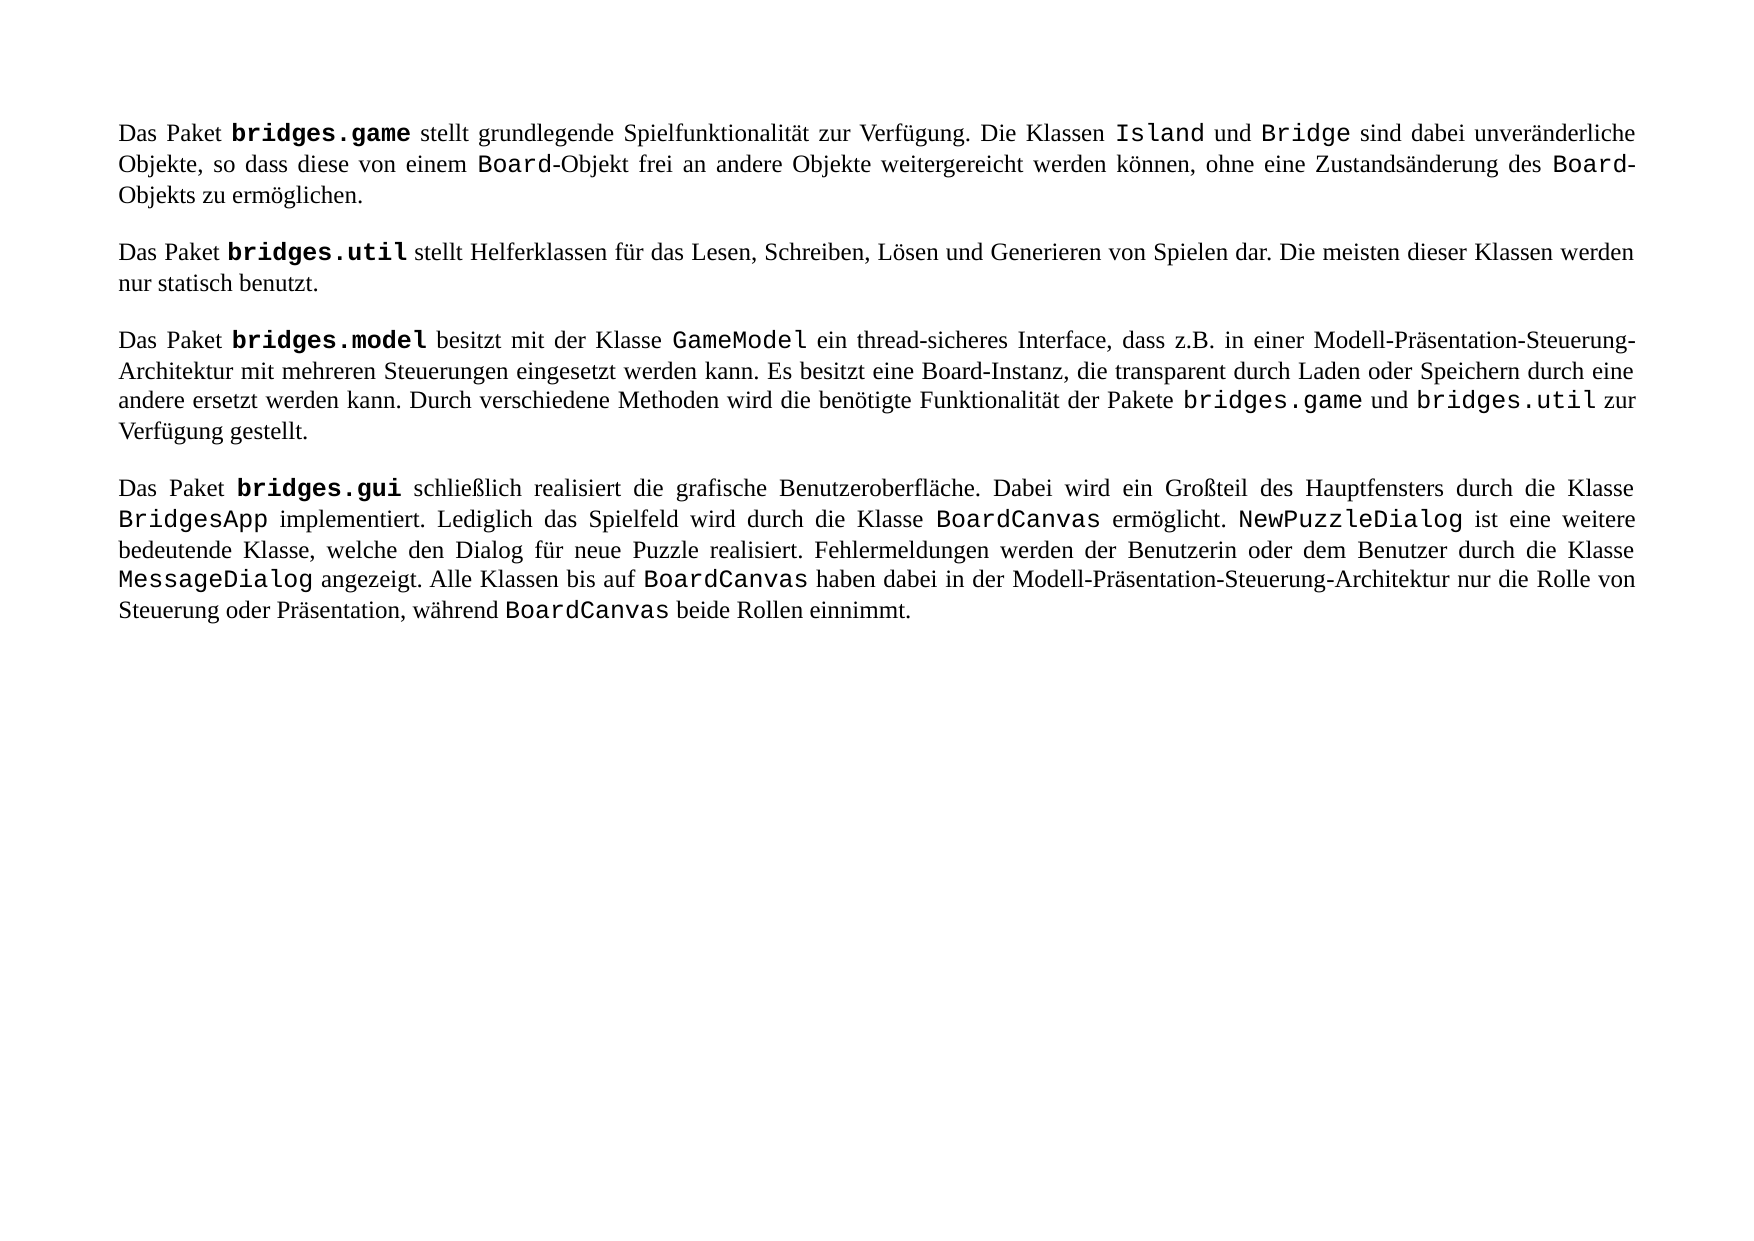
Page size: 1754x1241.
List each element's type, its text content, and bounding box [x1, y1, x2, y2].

text Das Paket bridges.gui schließlich realisiert die grafische Benutzeroberfläche. Dabei wird ein Großteil des Hauptfensters durch die Klasse BridgesApp implementiert. Lediglich das Spielfeld wird durch die Klasse BoardCanvas ermöglicht. NewPuzzleDialog ist eine weitere bedeutende Klasse, welche den Dialog für neue Puzzle realisiert. Fehlermeldungen werden der Benutzerin oder dem Benutzer durch die Klasse MessageDialog angezeigt. Alle Klassen bis auf BoardCanvas haben dabei in der Modell-Präsentation-Steuerung-Architektur nur die Rolle von Steuerung oder Präsentation, während BoardCanvas beide Rollen einnimmt. [118, 473, 1636, 626]
text Das Paket bridges.model besitzt mit der Klasse GameModel ein thread-sicheres Interface, dass z.B. in einer Modell-Präsentation-Steuerung-Architektur mit mehreren Steuerungen eingesetzt werden kann. Es besitzt eine Board-Instanz, die transparent durch Laden oder Speichern durch eine andere ersetzt werden kann. Durch verschiedene Methoden wird die benötigte Funktionalität der Pakete bridges.game und bridges.util zur Verfügung gestellt. [118, 326, 1636, 445]
text Das Paket bridges.game stellt grundlegende Spielfunktionalität zur Verfügung. Die Klassen Island und Bridge sind dabei unveränderliche Objekte, so dass diese von einem Board-Objekt frei an andere Objekte weitergereicht werden können, ohne eine Zustandsänderung des Board-Objekts zu ermöglichen. [118, 118, 1636, 208]
text Das Paket bridges.util stellt Helferklassen für das Lesen, Schreiben, Lösen und Generieren von Spielen dar. Die meisten dieser Klassen werden nur statisch benutzt. [118, 237, 1636, 297]
